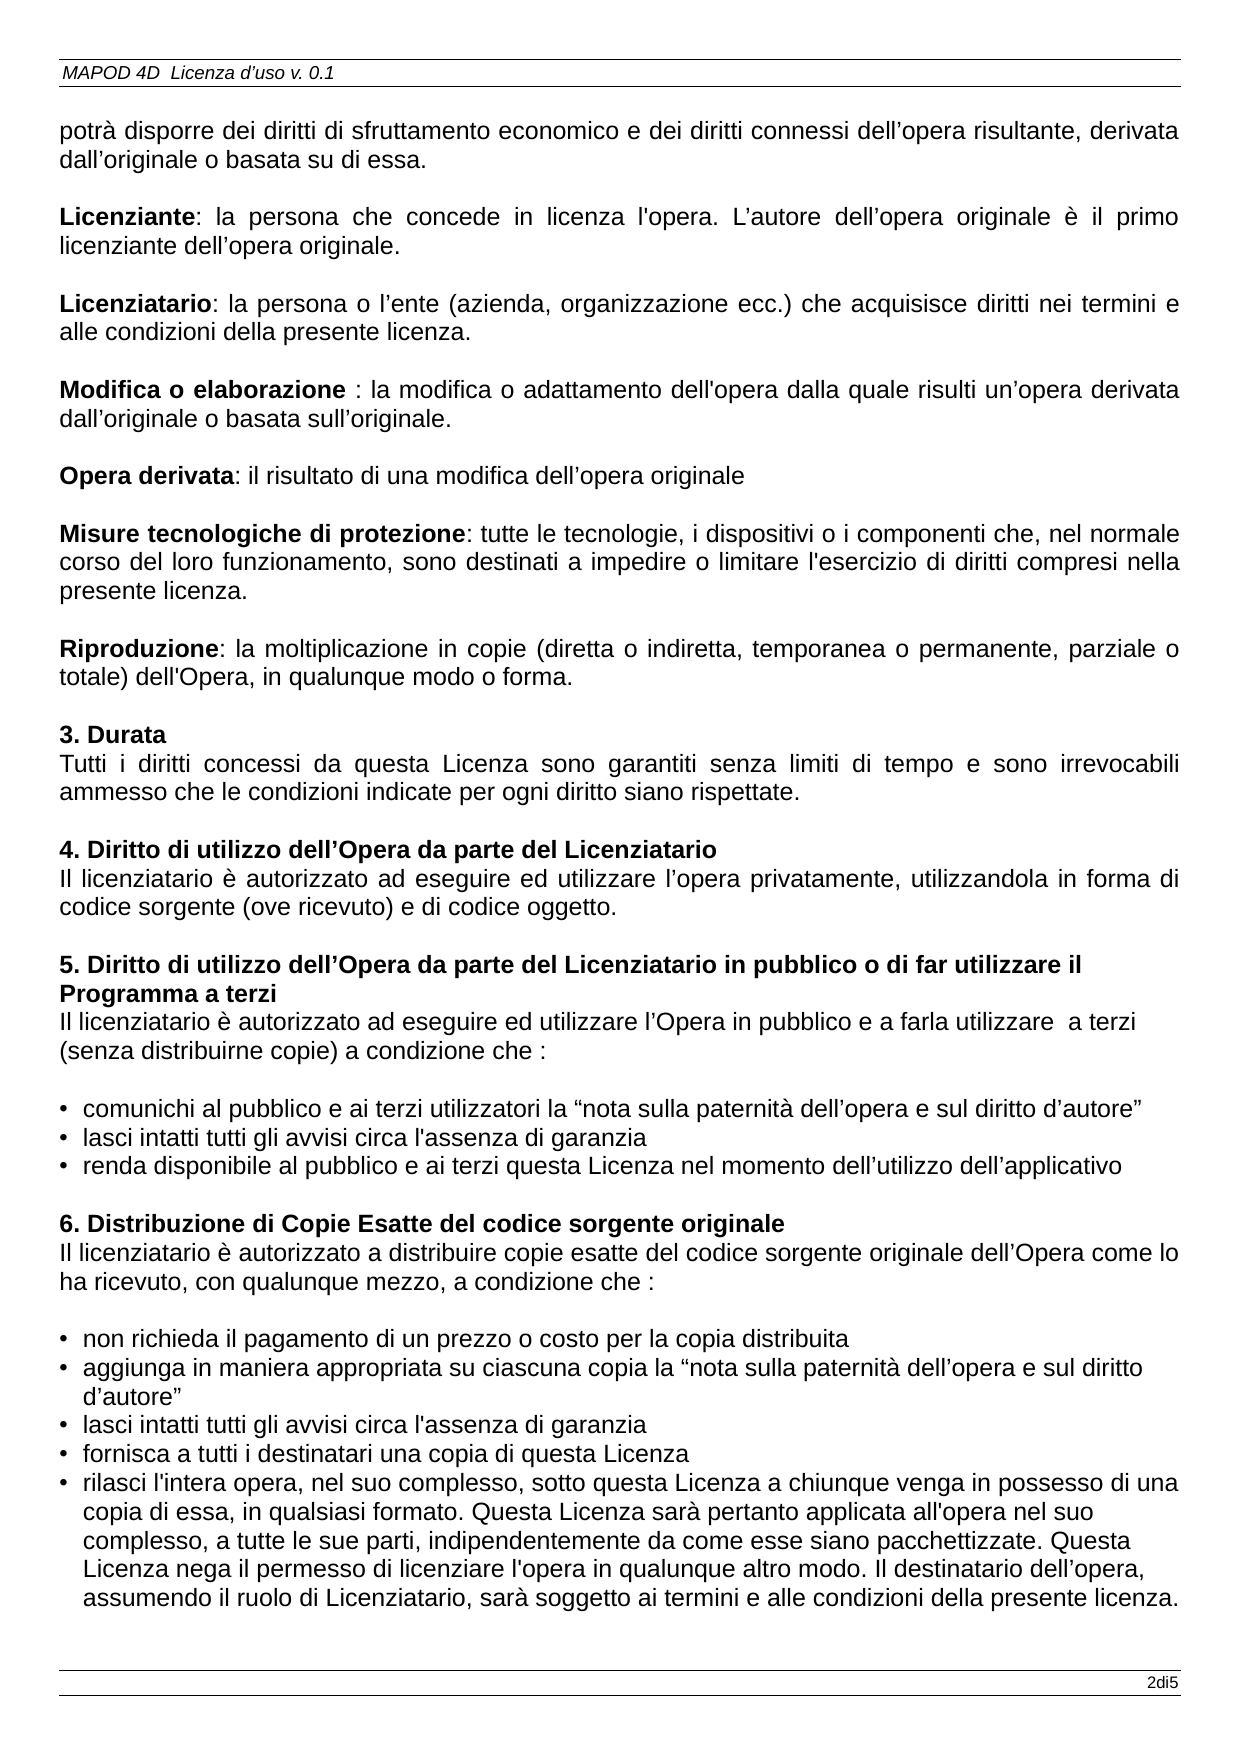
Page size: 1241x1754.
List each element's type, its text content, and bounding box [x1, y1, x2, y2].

list fornisca a tutti i destinatari una copia di questa Licenza [59, 1439, 1181, 1468]
list lasci intatti tutti gli avvisi circa l'assenza di garanzia [59, 1122, 1181, 1151]
list non richieda il pagamento di un prezzo o costo per la copia distribuita [59, 1324, 1181, 1353]
text Il licenziatario è autorizzato ad eseguire ed utilizzare l’opera privatamente, utilizzandola in forma di codice sorgente (ove ricevuto) e di codice oggetto. [59, 864, 1181, 921]
text potrà disporre dei diritti di sfruttamento economico e dei diritti connessi dell’opera risultante, derivata dall’originale o basata su di essa. [59, 116, 1181, 174]
text 4. Diritto di utilizzo dell’Opera da parte del Licenziatario [59, 835, 1181, 864]
text Licenziatario: la persona o l’ente (azienda, organizzazione ecc.) che acquisisce diritti nei termini e alle condizioni della presente licenza. [59, 289, 1181, 346]
list renda disponibile al pubblico e ai terzi questa Licenza nel momento dell’utilizzo dell’applicativo [59, 1151, 1181, 1209]
text Opera derivata: il risultato di una modifica dell’opera originale [59, 432, 1181, 490]
text Tutti i diritti concessi da questa Licenza sono garantiti senza limiti di tempo e sono irrevocabili ammesso che le condizioni indicate per ogni diritto siano rispettate. [59, 749, 1181, 806]
list aggiunga in maniera appropriata su ciascuna copia la “nota sulla paternità dell’opera e sul diritto d’autore” [59, 1353, 1181, 1410]
text Misure tecnologiche di protezione: tutte le tecnologie, i dispositivi o i componenti che, nel normale corso del loro funzionamento, sono destinati a impedire o limitare l'esercizio di diritti compresi nella presente licenza. [59, 490, 1181, 605]
list lasci intatti tutti gli avvisi circa l'assenza di garanzia [59, 1410, 1181, 1439]
text Licenziante: la persona che concede in licenza l'opera. L’autore dell’opera originale è il primo licenziante dell’opera originale. [59, 202, 1181, 260]
list comunichi al pubblico e ai terzi utilizzatori la “nota sulla paternità dell’opera e sul diritto d’autore” [59, 1094, 1181, 1122]
text 3. Durata [59, 720, 1181, 749]
text 6. Distribuzione di Copie Esatte del codice sorgente originale [59, 1209, 1181, 1238]
text 5. Diritto di utilizzo dell’Opera da parte del Licenziatario in pubblico o di far utilizzare il Programma a terzi [59, 950, 1181, 1007]
list rilasci l'intera opera, nel suo complesso, sotto questa Licenza a chiunque venga in possesso di una copia di essa, in qualsiasi formato. Questa Licenza sarà pertanto applicata all'opera nel suo complesso, a tutte le sue parti, indipendentemente da come esse siano pacchettizzate. Questa Licenza nega il permesso di licenziare l'opera in qualunque altro modo. Il destinatario dell’opera, assumendo il ruolo di Licenziatario, sarà soggetto ai termini e alle condizioni della presente licenza. [59, 1468, 1181, 1612]
text Riproduzione: la moltiplicazione in copie (diretta o indiretta, temporanea o permanente, parziale o totale) dell'Opera, in qualunque modo o forma. [59, 605, 1181, 691]
text Il licenziatario è autorizzato ad eseguire ed utilizzare l’Opera in pubblico e a farla utilizzare a terzi (senza distribuirne copie) a condizione che : [59, 1007, 1181, 1065]
text Modifica o elaborazione : la modifica o adattamento dell'opera dalla quale risulti un’opera derivata dall’originale o basata sull’originale. [59, 375, 1181, 432]
text Il licenziatario è autorizzato a distribuire copie esatte del codice sorgente originale dell’Opera come lo ha ricevuto, con qualunque mezzo, a condizione che : [59, 1238, 1181, 1295]
